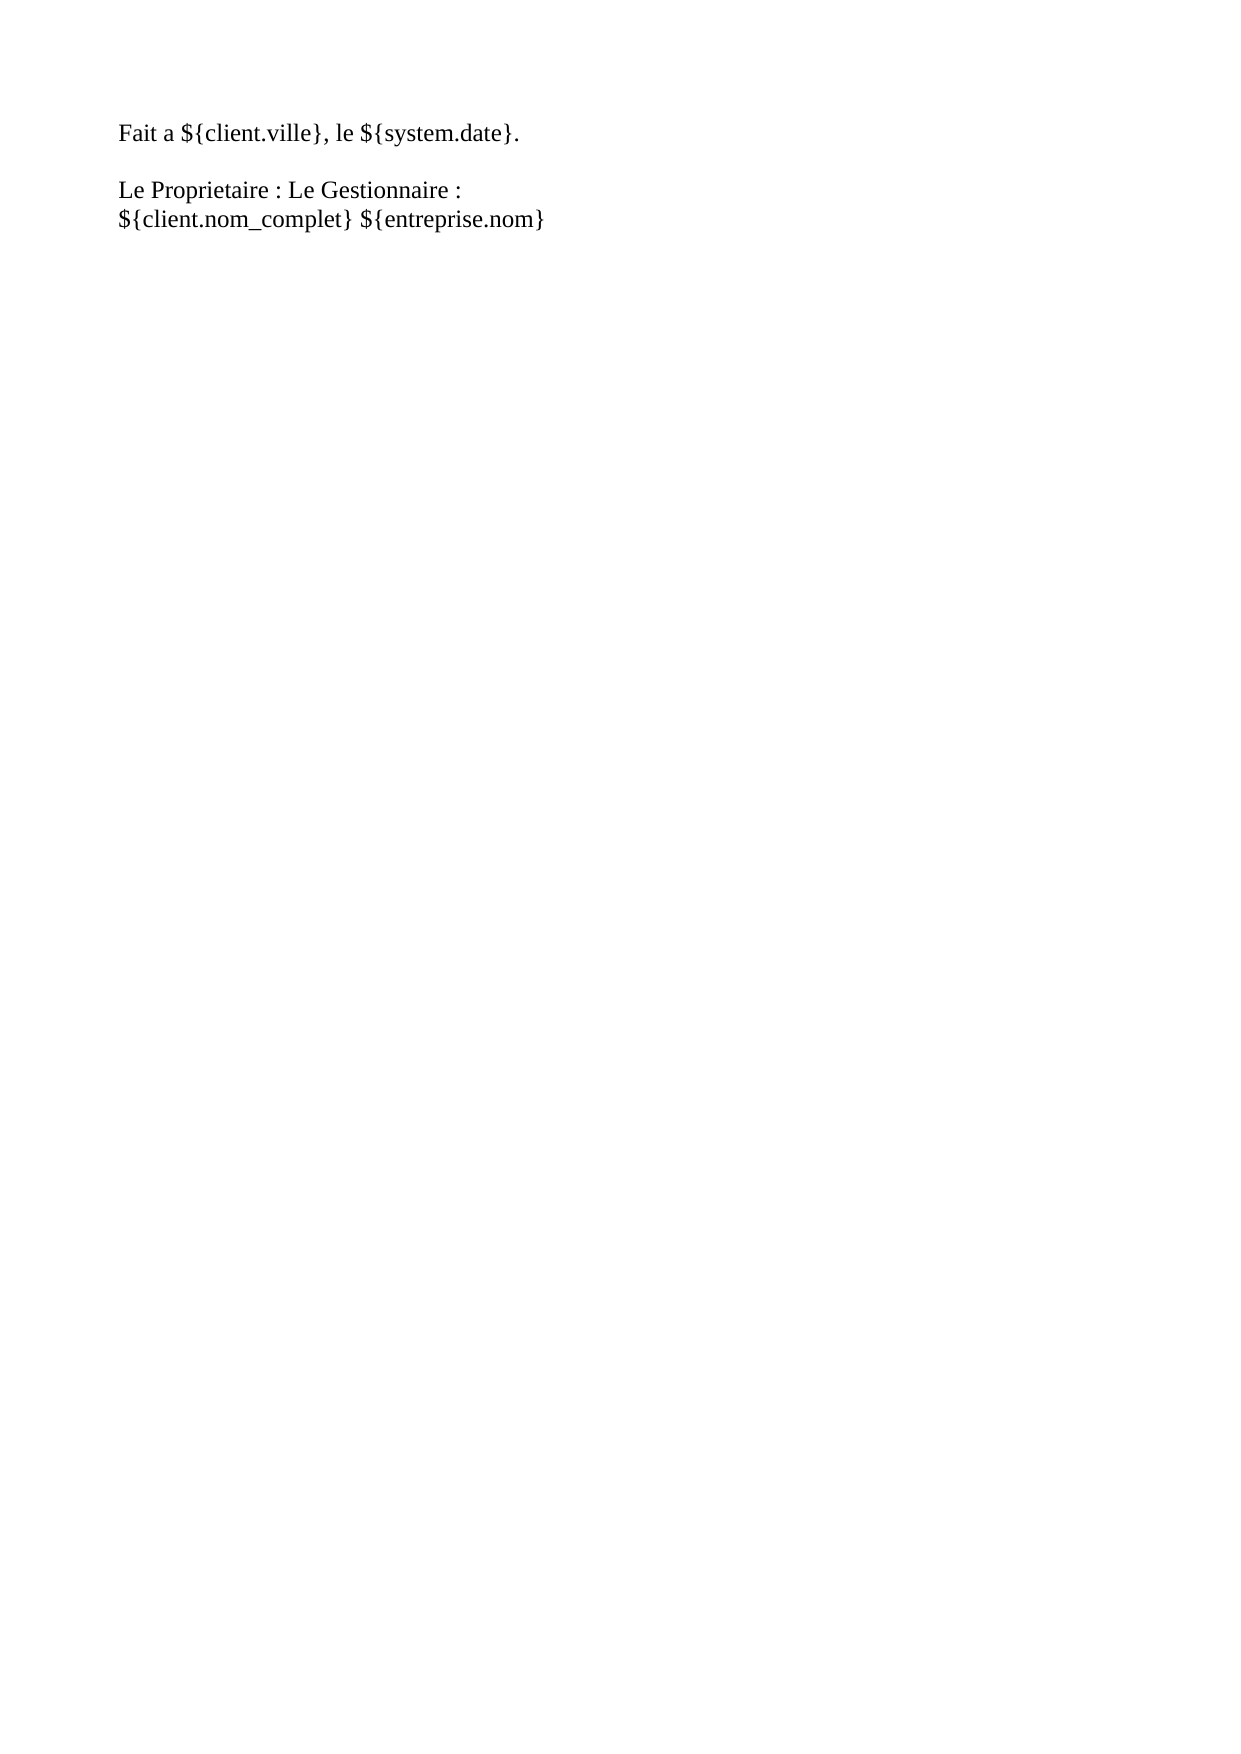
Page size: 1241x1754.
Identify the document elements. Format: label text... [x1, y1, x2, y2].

text ${client.nom_complet} ${entreprise.nom} [118, 204, 1122, 233]
text Le Proprietaire : Le Gestionnaire : [118, 176, 1122, 204]
text Fait a ${client.ville}, le ${system.date}. [118, 118, 1122, 147]
